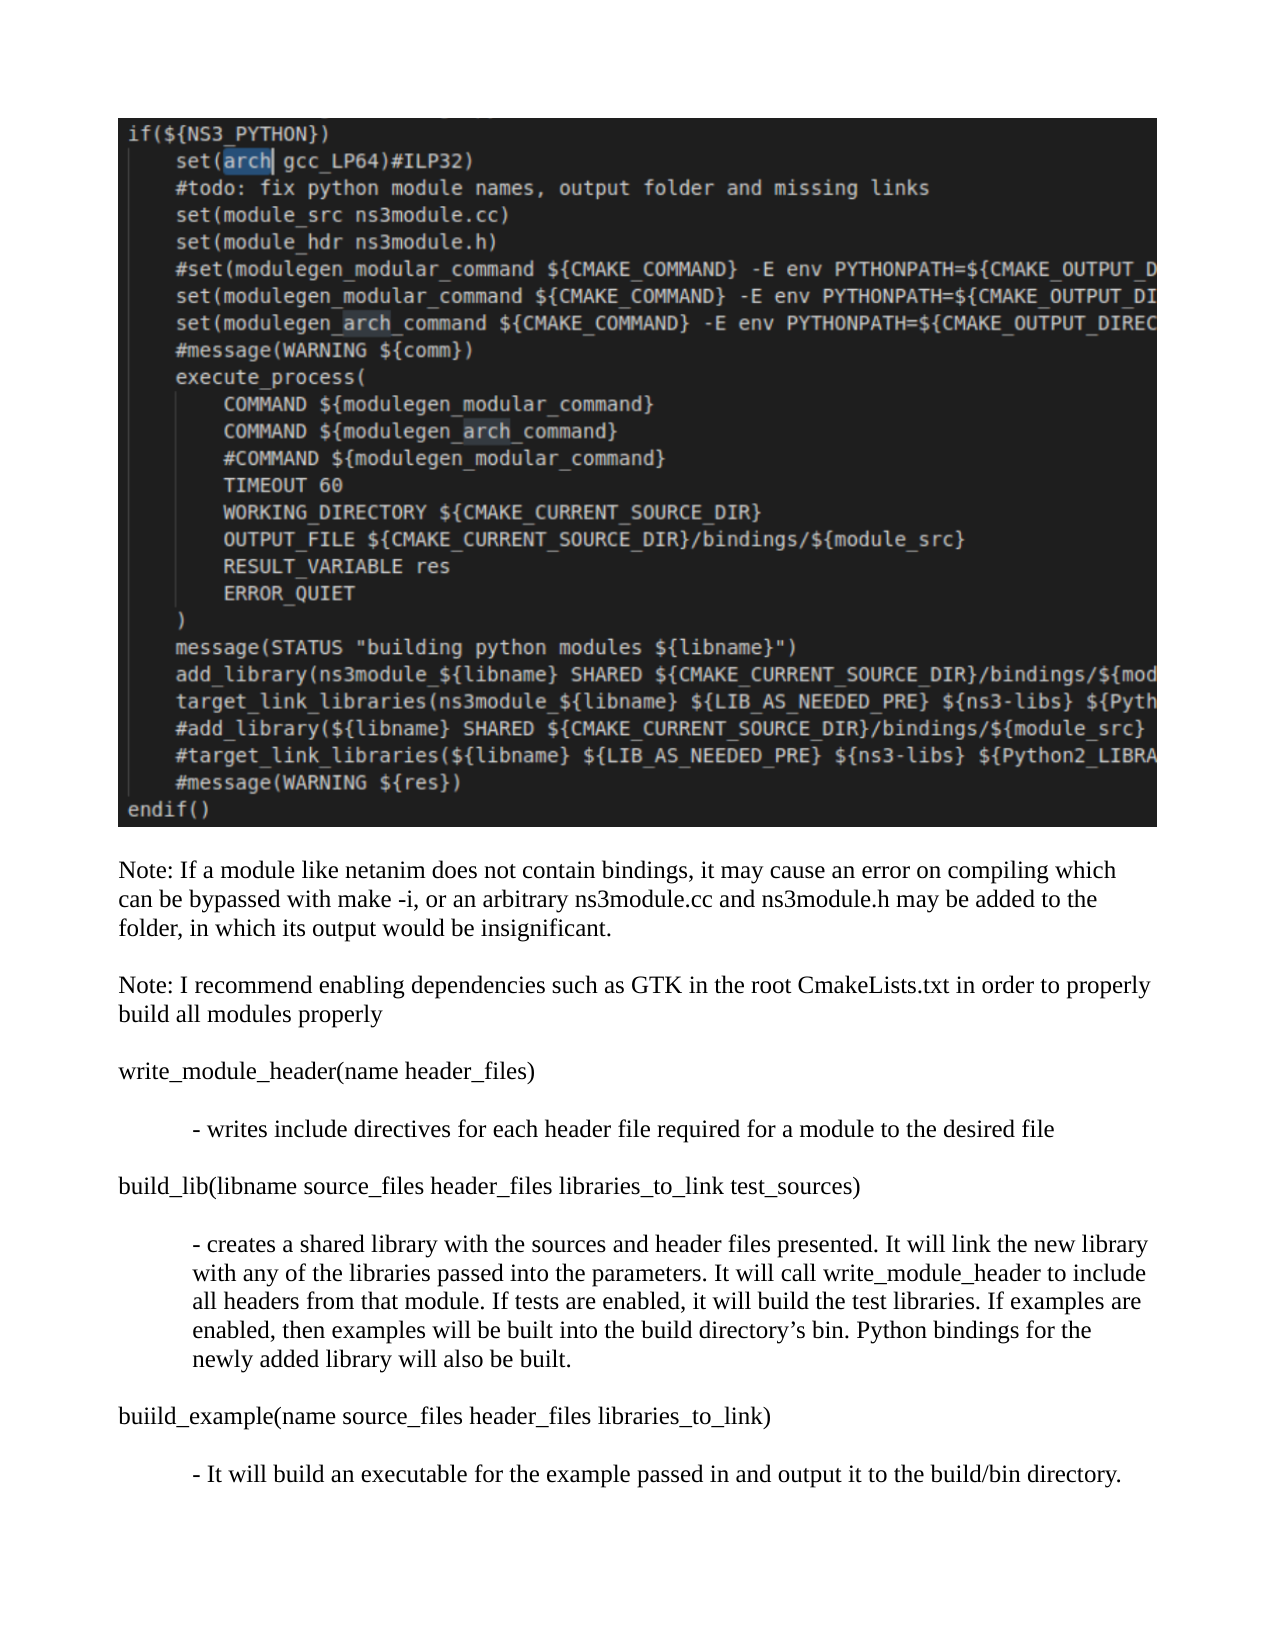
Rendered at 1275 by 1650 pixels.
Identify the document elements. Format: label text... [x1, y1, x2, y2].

text Note: If a module like netanim does not contain bindings, it may cause an error on compiling which can be bypassed with make -i, or an arbitrary ns3module.cc and ns3module.h may be added to the folder, in which its output would be insignificant. [118, 855, 1157, 941]
text build_lib(libname source_files header_files libraries_to_link test_sources) [118, 1171, 1157, 1200]
text write_module_header(name header_files) [118, 1056, 1157, 1085]
text - creates a shared library with the sources and header files presented. It will link the new library with any of the libraries passed into the parameters. It will call write_module_header to include all headers from that module. If tests are enabled, it will build the test libraries. If examples are enabled, then examples will be built into the build directory’s bin. Python bindings for the newly added library will also be built. [118, 1229, 1157, 1373]
picture [118, 118, 1157, 827]
text - It will build an executable for the example passed in and output it to the build/bin directory. [118, 1459, 1157, 1488]
text - writes include directives for each header file required for a module to the desired file [118, 1114, 1157, 1143]
text buiild_example(name source_files header_files libraries_to_link) [118, 1401, 1157, 1430]
text Note: I recommend enabling dependencies such as GTK in the root CmakeLists.txt in order to properly build all modules properly [118, 970, 1157, 1028]
